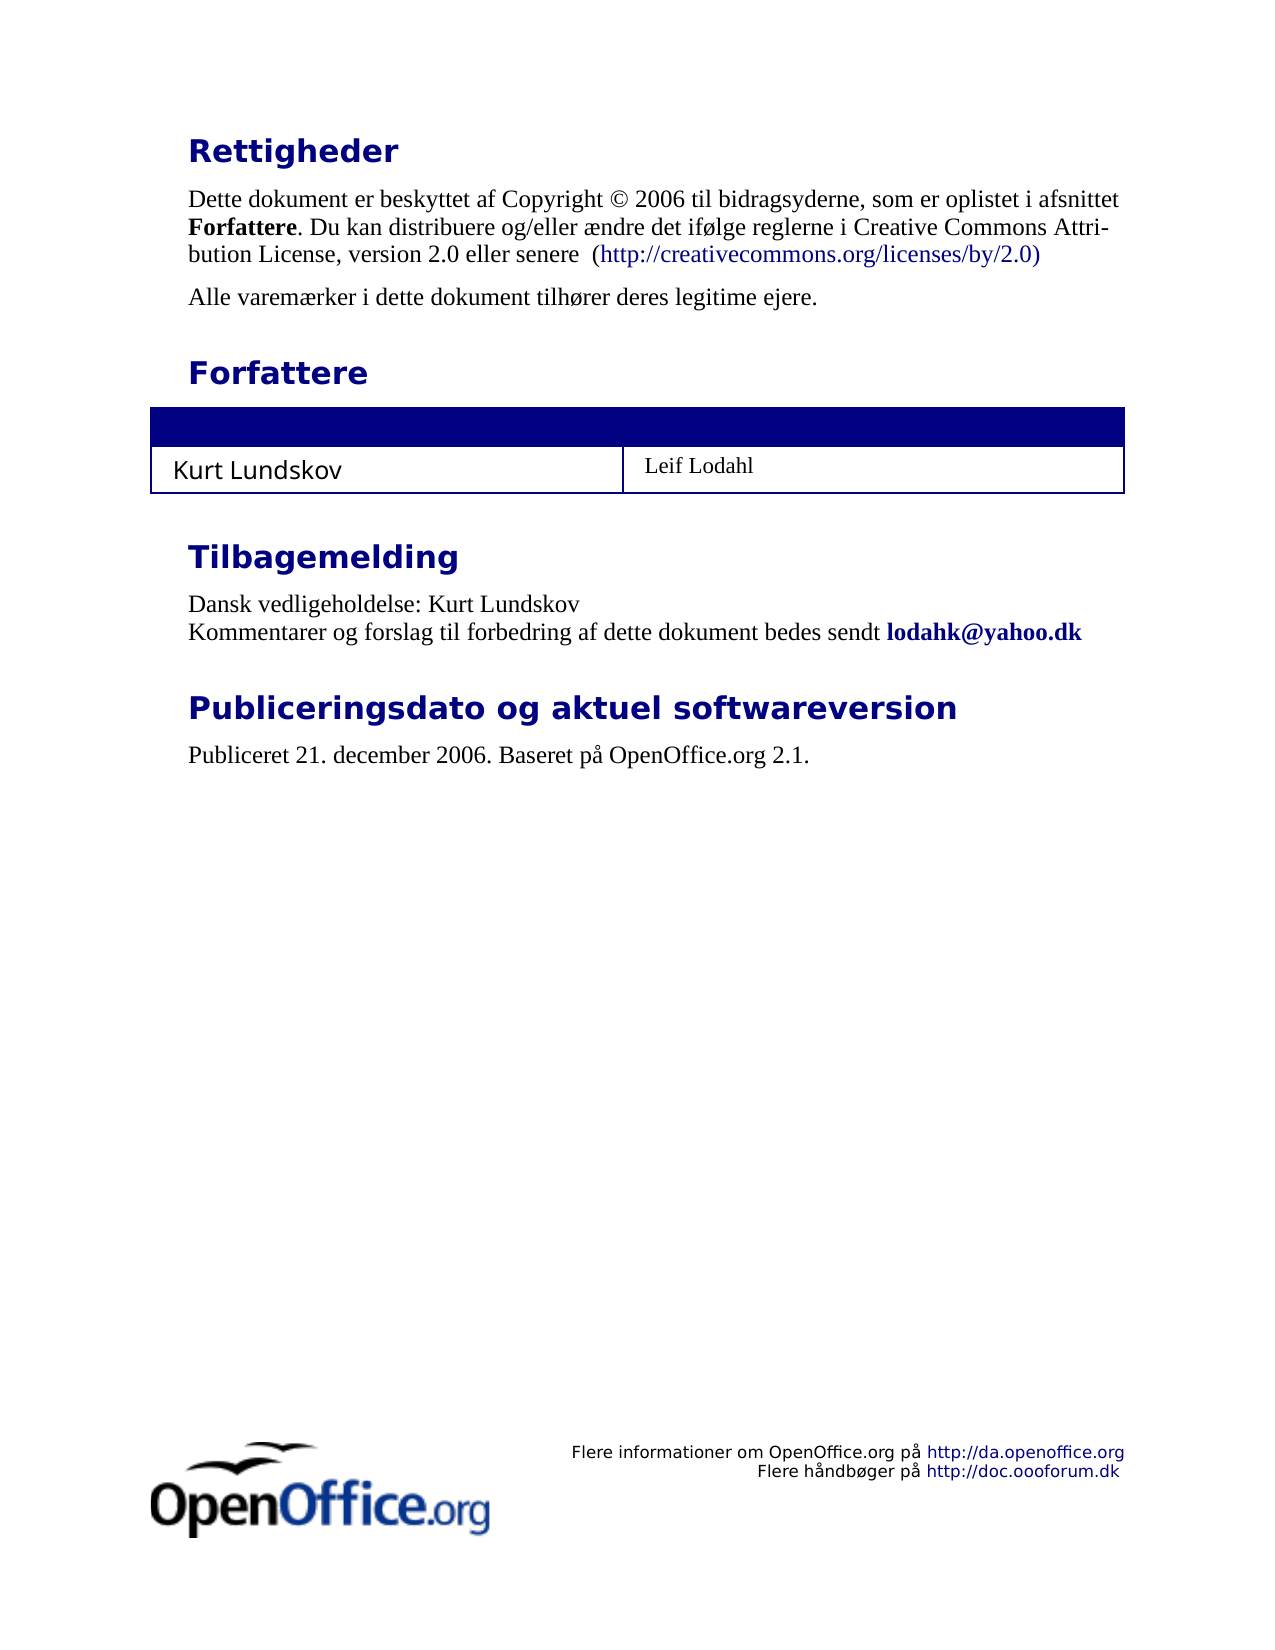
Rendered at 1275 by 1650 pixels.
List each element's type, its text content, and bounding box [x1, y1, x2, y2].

text Alle varemærker i dette dokument tilhører deres legitime ejere. [188, 283, 1125, 311]
picture [150, 1442, 490, 1538]
subtitle Rettigheder [188, 134, 1125, 170]
table_cell Kurt Lundskov [152, 447, 622, 492]
text Publiceret 21. december 2006. Baseret på OpenOffice.org 2.1. [188, 742, 1125, 769]
text Dansk vedligeholdelse: Kurt Lundskov Kommentarer og forslag til forbedring af dette dokument bedes sendt lodahk@yahoo.dk [188, 590, 1125, 646]
table_header [152, 409, 622, 447]
text Dette dokument er beskyttet af Copyright © 2006 til bidragsyderne, som er oplistet i afsnittet Forfattere. Du kan distribuere og/eller ændre det ifølge reglerne i Creative Commons Attri­bution License, version 2.0 eller senere (http://creativecommons.org/licenses/by/2.0) [188, 185, 1125, 268]
subtitle Publiceringsdato og aktuel softwareversion [188, 691, 1125, 727]
subtitle Tilbagemelding [188, 539, 1125, 576]
table_cell Leif Lodahl [624, 447, 1123, 492]
table_header [624, 409, 1123, 447]
subtitle Forfattere [188, 356, 1125, 392]
